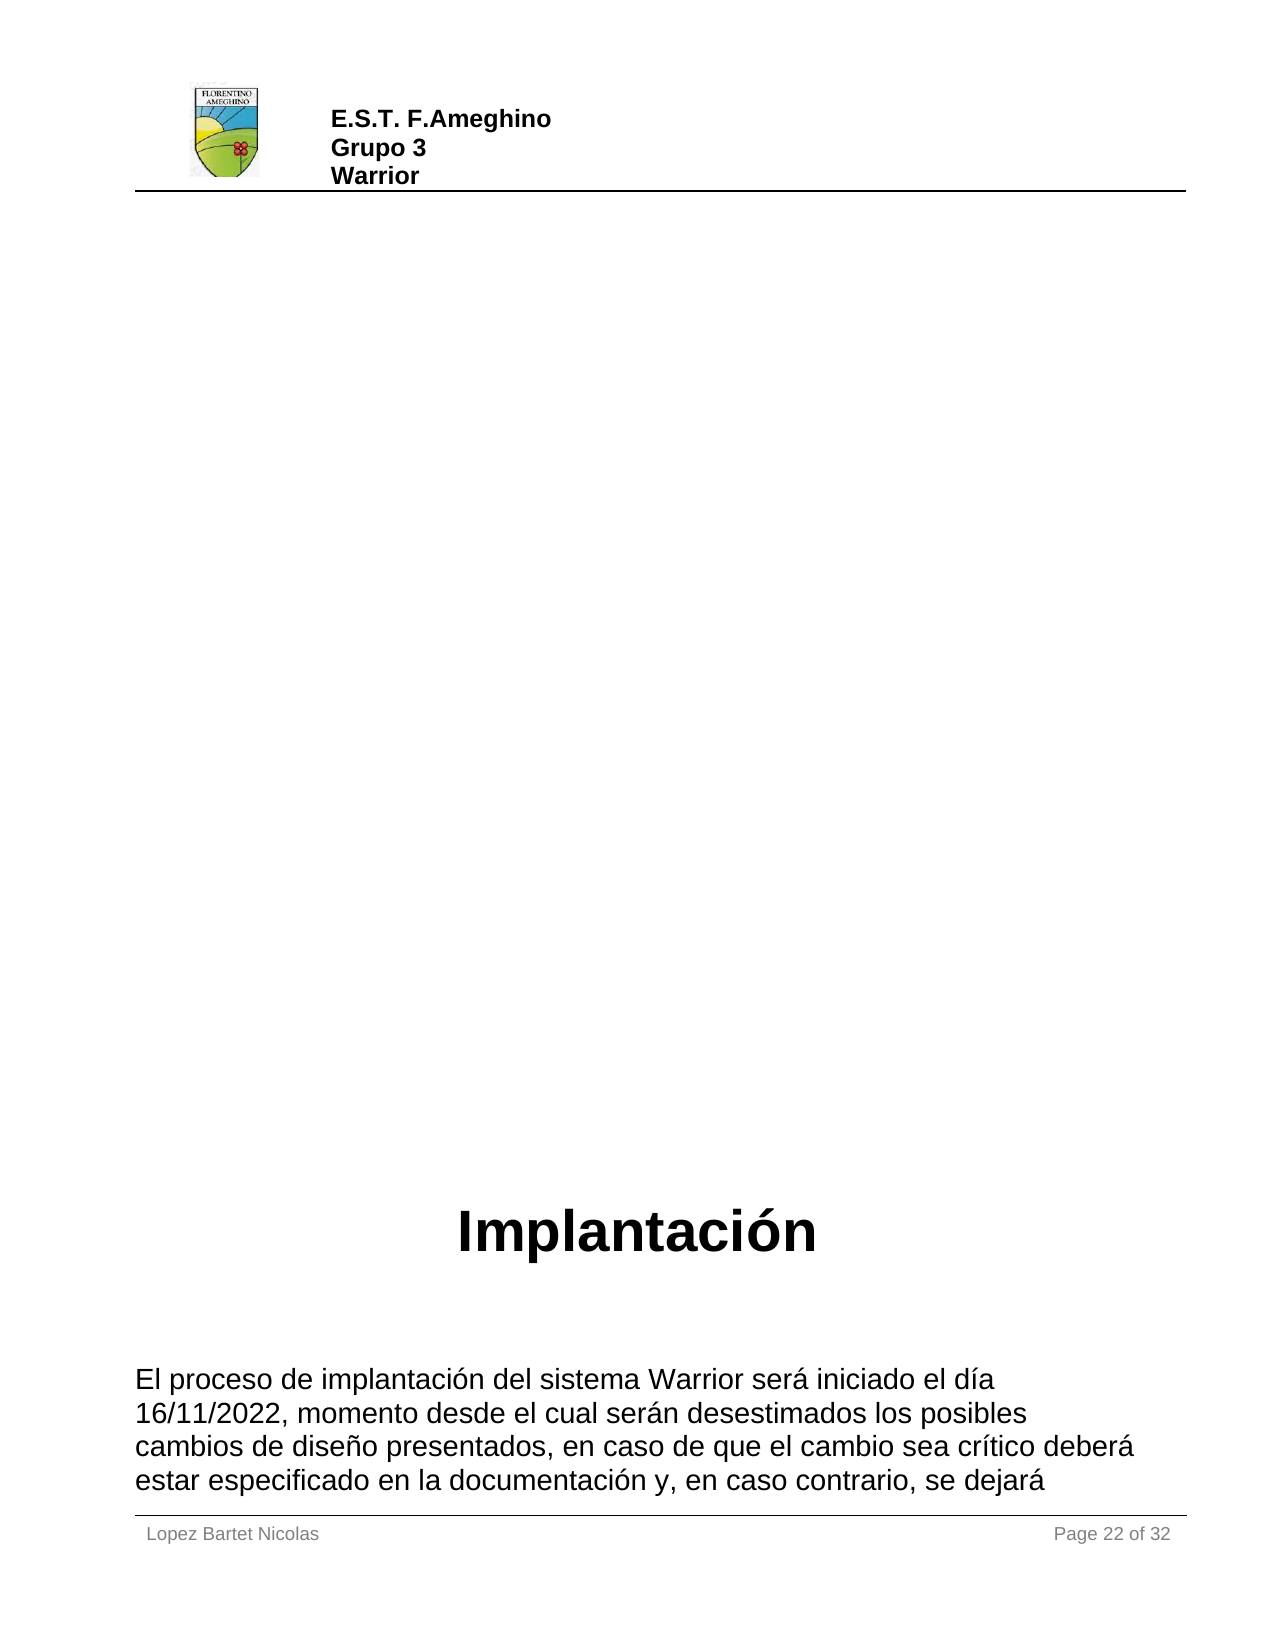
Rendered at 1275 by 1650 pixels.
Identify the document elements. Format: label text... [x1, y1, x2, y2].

title Implantación [135, 1196, 1140, 1263]
text El proceso de implantación del sistema Warrior será iniciado el día 16/11/2022, momento desde el cual serán desestimados los posibles cambios de diseño presentados, en caso de que el cambio sea crítico deberá estar especificado en la documentación y, en caso contrario, se dejará [135, 1362, 1140, 1496]
picture [189, 82, 260, 177]
